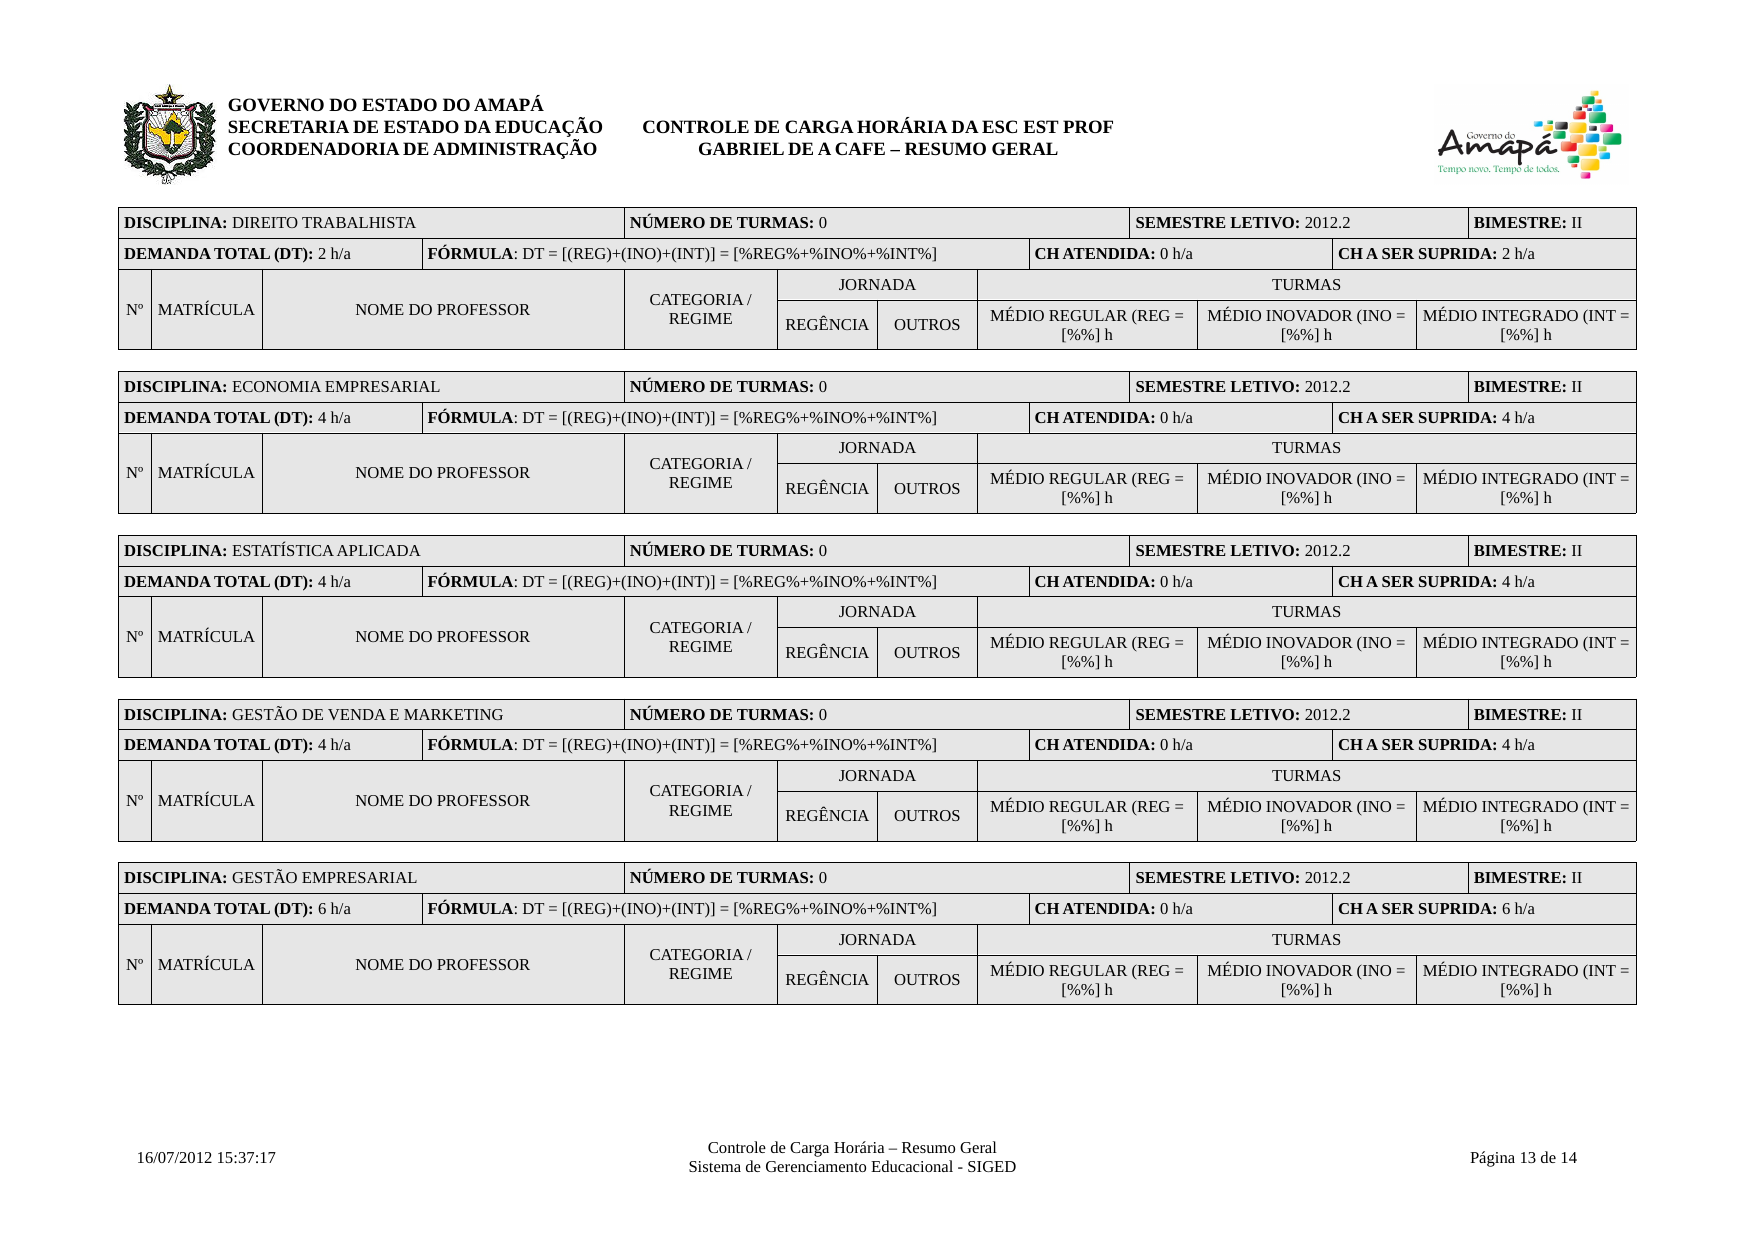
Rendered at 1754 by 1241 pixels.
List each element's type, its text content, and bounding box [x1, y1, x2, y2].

table_cell NOME DO PROFESSOR [263, 925, 624, 1004]
table_cell MÉDIO REGULAR (REG = [%%] h [978, 956, 1197, 1004]
table_cell OUTROS [878, 792, 977, 841]
table_cell DEMANDA TOTAL (DT): 4 h/a [119, 567, 422, 596]
table_header NÚMERO DE TURMAS: 0 [625, 372, 1129, 402]
table_cell NOME DO PROFESSOR [263, 597, 624, 677]
table_cell DEMANDA TOTAL (DT): 2 h/a [119, 239, 422, 269]
table_header NÚMERO DE TURMAS: 0 [625, 863, 1129, 893]
table_cell NOME DO PROFESSOR [263, 434, 624, 513]
table_header SEMESTRE LETIVO: 2012.2 [1130, 536, 1468, 566]
table_cell Nº [119, 597, 151, 677]
table_cell FÓRMULA: DT = [(REG)+(INO)+(INT)] = [%REG%+%INO%+%INT%] [423, 894, 1029, 924]
table_cell TURMAS [978, 434, 1636, 463]
table_cell Nº [119, 270, 151, 349]
table_cell CH A SER SUPRIDA: 4 h/a [1333, 730, 1636, 760]
table_header BIMESTRE: II [1469, 372, 1636, 402]
table_cell MATRÍCULA [152, 270, 262, 349]
table_header NÚMERO DE TURMAS: 0 [625, 536, 1129, 566]
table_cell CH ATENDIDA: 0 h/a [1030, 239, 1332, 269]
table_cell Nº [119, 925, 151, 1004]
table_header DISCIPLINA: DIREITO TRABALHISTA [119, 208, 624, 238]
table_cell TURMAS [978, 761, 1636, 791]
picture [123, 84, 218, 185]
table_cell MÉDIO INOVADOR (INO = [%%] h [1198, 956, 1416, 1004]
table_cell FÓRMULA: DT = [(REG)+(INO)+(INT)] = [%REG%+%INO%+%INT%] [423, 567, 1029, 596]
table_header SEMESTRE LETIVO: 2012.2 [1130, 700, 1468, 729]
table_cell CATEGORIA / REGIME [625, 597, 777, 677]
table_cell MATRÍCULA [152, 761, 262, 841]
table_header BIMESTRE: II [1469, 536, 1636, 566]
table_cell OUTROS [878, 956, 977, 1004]
table_cell CH A SER SUPRIDA: 4 h/a [1333, 403, 1636, 432]
table_cell MATRÍCULA [152, 925, 262, 1004]
table_cell OUTROS [878, 464, 977, 513]
table_cell TURMAS [978, 270, 1636, 299]
table_cell FÓRMULA: DT = [(REG)+(INO)+(INT)] = [%REG%+%INO%+%INT%] [423, 730, 1029, 760]
table_header NÚMERO DE TURMAS: 0 [625, 208, 1129, 238]
table_cell NOME DO PROFESSOR [263, 761, 624, 841]
table_cell REGÊNCIA [778, 628, 877, 677]
table_cell MÉDIO REGULAR (REG = [%%] h [978, 628, 1197, 677]
table_cell CATEGORIA / REGIME [625, 270, 777, 349]
table_cell OUTROS [878, 301, 977, 349]
table_cell CH ATENDIDA: 0 h/a [1030, 894, 1332, 924]
table_header BIMESTRE: II [1469, 208, 1636, 238]
picture [1433, 84, 1629, 185]
table_cell JORNADA [778, 434, 977, 463]
table_header DISCIPLINA: ESTATÍSTICA APLICADA [119, 536, 624, 566]
table_header BIMESTRE: II [1469, 863, 1636, 893]
table_cell Nº [119, 761, 151, 841]
table_cell MÉDIO INOVADOR (INO = [%%] h [1198, 628, 1416, 677]
table_cell CH A SER SUPRIDA: 2 h/a [1333, 239, 1636, 269]
table_cell CATEGORIA / REGIME [625, 434, 777, 513]
table_cell DEMANDA TOTAL (DT): 6 h/a [119, 894, 422, 924]
table_cell CH ATENDIDA: 0 h/a [1030, 730, 1332, 760]
table_cell OUTROS [878, 628, 977, 677]
table_header DISCIPLINA: ECONOMIA EMPRESARIAL [119, 372, 624, 402]
table_cell REGÊNCIA [778, 956, 877, 1004]
table_cell REGÊNCIA [778, 301, 877, 349]
table_cell MÉDIO INTEGRADO (INT = [%%] h [1417, 628, 1636, 677]
table_cell MÉDIO REGULAR (REG = [%%] h [978, 464, 1197, 513]
table_cell MÉDIO INOVADOR (INO = [%%] h [1198, 792, 1416, 841]
table_cell JORNADA [778, 270, 977, 299]
table_cell MÉDIO INTEGRADO (INT = [%%] h [1417, 301, 1636, 349]
table_cell MÉDIO INTEGRADO (INT = [%%] h [1417, 956, 1636, 1004]
table_header NÚMERO DE TURMAS: 0 [625, 700, 1129, 729]
table_cell MÉDIO INTEGRADO (INT = [%%] h [1417, 464, 1636, 513]
table_header SEMESTRE LETIVO: 2012.2 [1130, 863, 1468, 893]
table_header DISCIPLINA: GESTÃO DE VENDA E MARKETING [119, 700, 624, 729]
table_cell JORNADA [778, 597, 977, 627]
table_header DISCIPLINA: GESTÃO EMPRESARIAL [119, 863, 624, 893]
table_cell MATRÍCULA [152, 597, 262, 677]
table_cell CATEGORIA / REGIME [625, 925, 777, 1004]
table_cell CATEGORIA / REGIME [625, 761, 777, 841]
table_cell MÉDIO INOVADOR (INO = [%%] h [1198, 301, 1416, 349]
table_header SEMESTRE LETIVO: 2012.2 [1130, 372, 1468, 402]
table_cell JORNADA [778, 761, 977, 791]
table_cell MATRÍCULA [152, 434, 262, 513]
table_cell Nº [119, 434, 151, 513]
table_header SEMESTRE LETIVO: 2012.2 [1130, 208, 1468, 238]
table_cell CH ATENDIDA: 0 h/a [1030, 567, 1332, 596]
table_cell TURMAS [978, 597, 1636, 627]
table_cell JORNADA [778, 925, 977, 954]
table_cell CH ATENDIDA: 0 h/a [1030, 403, 1332, 432]
table_cell CH A SER SUPRIDA: 4 h/a [1333, 567, 1636, 596]
table_cell NOME DO PROFESSOR [263, 270, 624, 349]
table_header BIMESTRE: II [1469, 700, 1636, 729]
table_cell REGÊNCIA [778, 792, 877, 841]
table_cell REGÊNCIA [778, 464, 877, 513]
table_cell FÓRMULA: DT = [(REG)+(INO)+(INT)] = [%REG%+%INO%+%INT%] [423, 403, 1029, 432]
table_cell MÉDIO INTEGRADO (INT = [%%] h [1417, 792, 1636, 841]
table_cell DEMANDA TOTAL (DT): 4 h/a [119, 730, 422, 760]
table_cell MÉDIO REGULAR (REG = [%%] h [978, 301, 1197, 349]
table_cell TURMAS [978, 925, 1636, 954]
table_cell MÉDIO INOVADOR (INO = [%%] h [1198, 464, 1416, 513]
table_cell MÉDIO REGULAR (REG = [%%] h [978, 792, 1197, 841]
table_cell DEMANDA TOTAL (DT): 4 h/a [119, 403, 422, 432]
table_cell CH A SER SUPRIDA: 6 h/a [1333, 894, 1636, 924]
table_cell FÓRMULA: DT = [(REG)+(INO)+(INT)] = [%REG%+%INO%+%INT%] [423, 239, 1029, 269]
